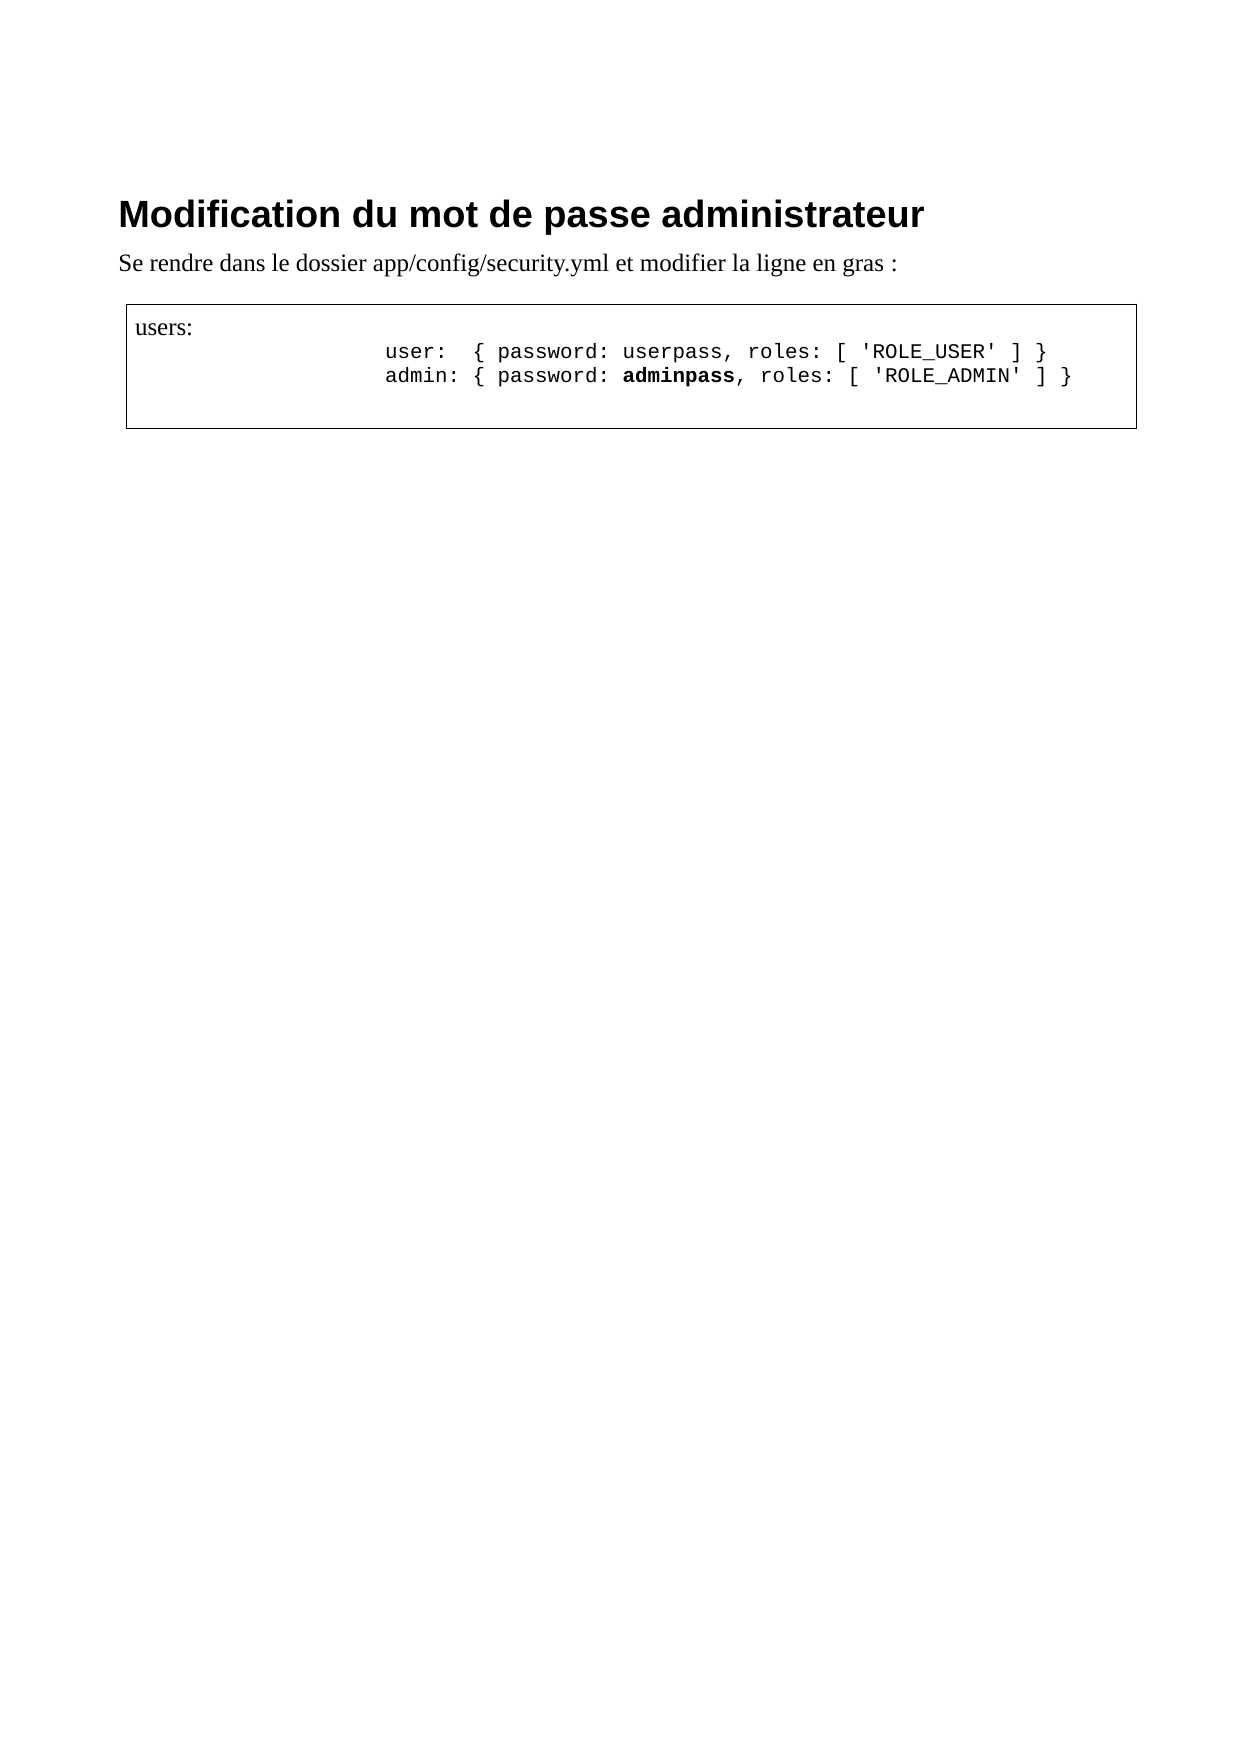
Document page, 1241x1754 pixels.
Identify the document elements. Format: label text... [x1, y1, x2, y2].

subtitle Modification du mot de passe administrateur [118, 192, 1122, 236]
text users: [135, 312, 1128, 341]
text Se rendre dans le dossier app/config/security.yml et modifier la ligne en gras : [118, 248, 1122, 277]
text admin: { password: adminpass, roles: [ 'ROLE_ADMIN' ] } [135, 365, 1128, 388]
text user: { password: userpass, roles: [ 'ROLE_USER' ] } [135, 341, 1128, 365]
